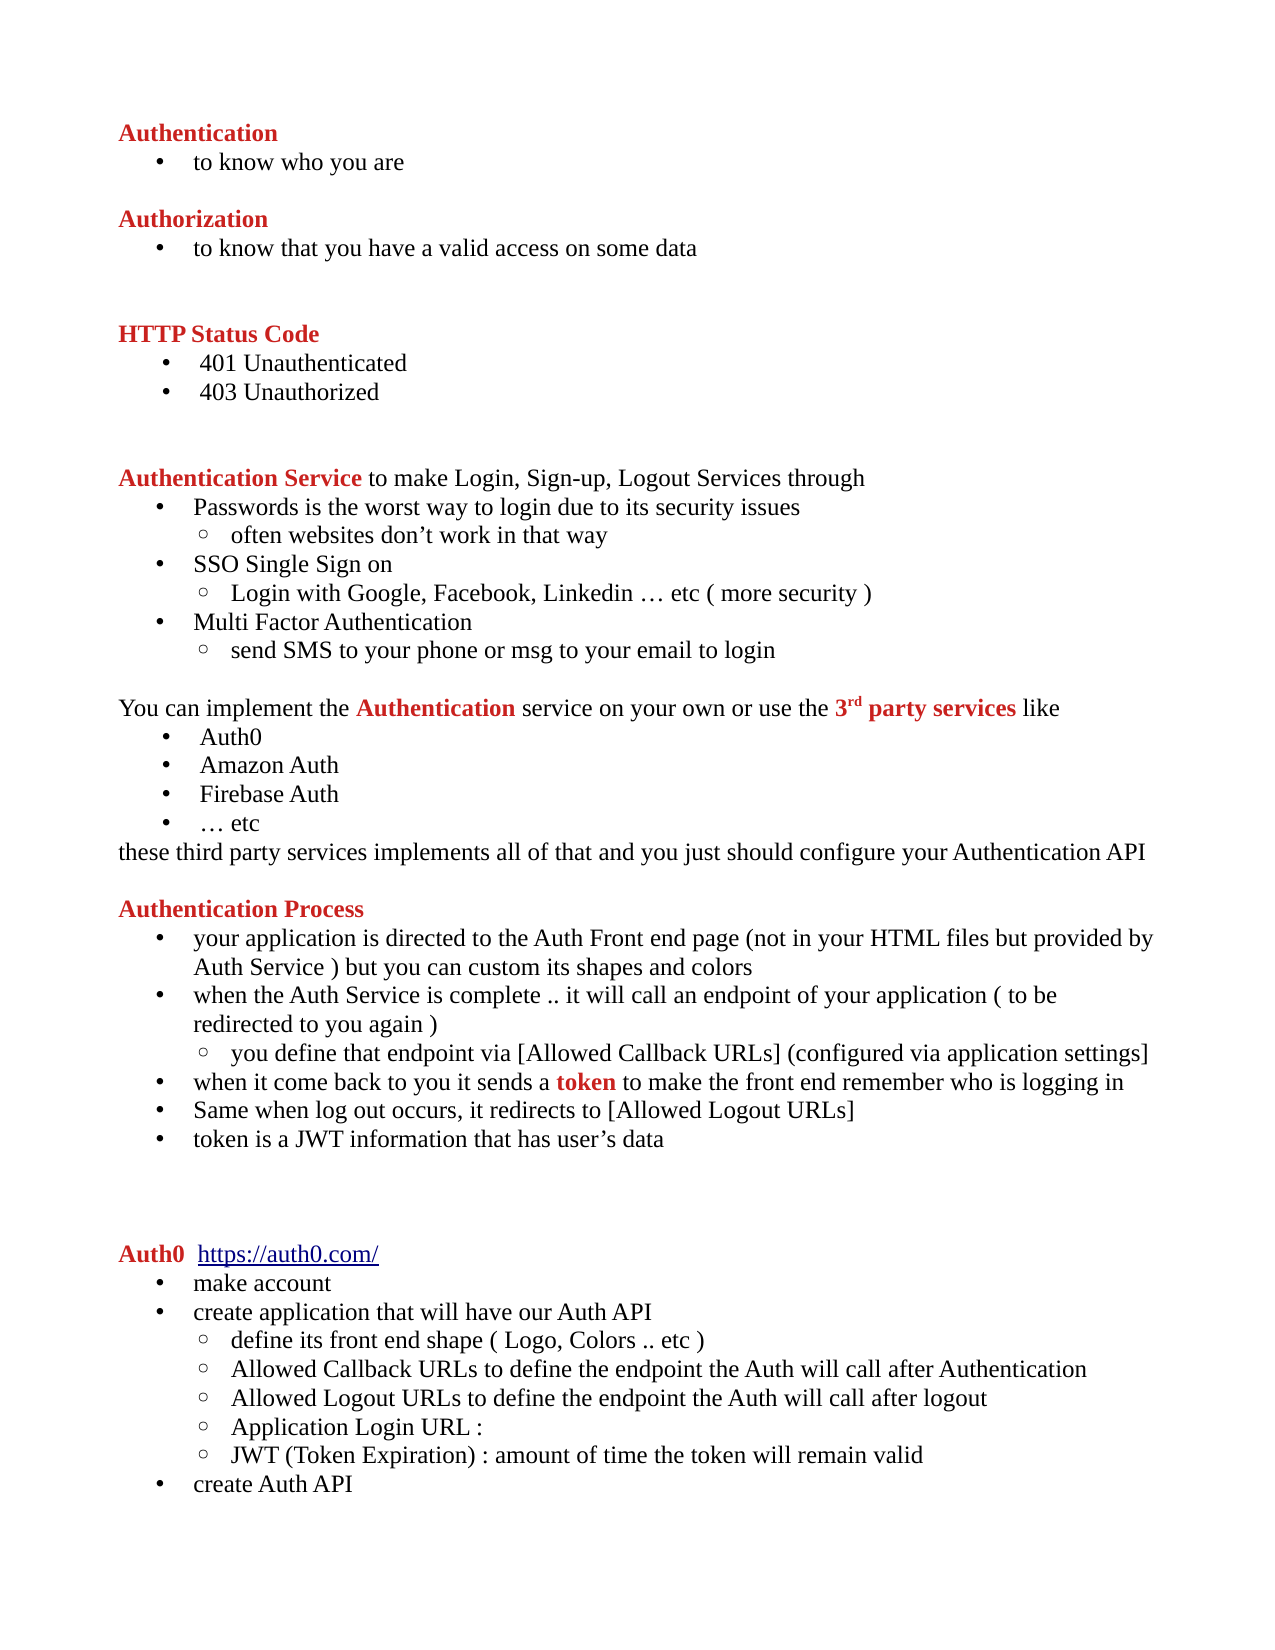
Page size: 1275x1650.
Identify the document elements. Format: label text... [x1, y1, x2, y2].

list 403 Unauthorized [162, 377, 1157, 406]
list … etc [162, 808, 1157, 837]
text Authentication Service to make Login, Sign-up, Logout Services through [118, 463, 1157, 492]
list send SMS to your phone or msg to your email to login [193, 636, 1157, 664]
list Passwords is the worst way to login due to its security issues [156, 492, 1157, 521]
text Auth0 https://auth0.com/ [118, 1239, 1157, 1268]
text these third party services implements all of that and you just should configure your Authentication API [118, 837, 1157, 866]
list your application is directed to the Auth Front end page (not in your HTML files but provided by Auth Service ) but you can custom its shapes and colors [156, 923, 1157, 981]
list Allowed Logout URLs to define the endpoint the Auth will call after logout [193, 1383, 1157, 1412]
list define its front end shape ( Logo, Colors .. etc ) [193, 1326, 1157, 1354]
list 401 Unauthenticated [162, 348, 1157, 377]
text Authentication Process [118, 894, 1157, 923]
text Authentication [118, 118, 1157, 147]
list Same when log out occurs, it redirects to [Allowed Logout URLs] [156, 1096, 1157, 1124]
list JWT (Token Expiration) : amount of time the token will remain valid [193, 1441, 1157, 1469]
list SSO Single Sign on [156, 549, 1157, 578]
list Firebase Auth [162, 779, 1157, 808]
list Amazon Auth [162, 751, 1157, 779]
list to know who you are [156, 147, 1157, 176]
list Login with Google, Facebook, Linkedin … etc ( more security ) [193, 578, 1157, 607]
text Authorization [118, 204, 1157, 233]
list Allowed Callback URLs to define the endpoint the Auth will call after Authentication [193, 1354, 1157, 1383]
list make account [156, 1268, 1157, 1297]
list Multi Factor Authentication [156, 607, 1157, 636]
list when the Auth Service is complete .. it will call an endpoint of your application ( to be redirected to you again ) [156, 981, 1157, 1038]
text You can implement the Authentication service on your own or use the 3rd party services like [118, 693, 1157, 722]
text HTTP Status Code [118, 319, 1157, 348]
list Auth0 [162, 722, 1157, 751]
list you define that endpoint via [Allowed Callback URLs] (configured via application settings] [193, 1038, 1157, 1067]
list create Auth API [156, 1469, 1157, 1498]
list to know that you have a valid access on some data [156, 233, 1157, 262]
list token is a JWT information that has user’s data [156, 1124, 1157, 1153]
list often websites don’t work in that way [193, 521, 1157, 549]
list when it come back to you it sends a token to make the front end remember who is logging in [156, 1067, 1157, 1096]
list Application Login URL : [193, 1412, 1157, 1441]
list create application that will have our Auth API [156, 1297, 1157, 1326]
